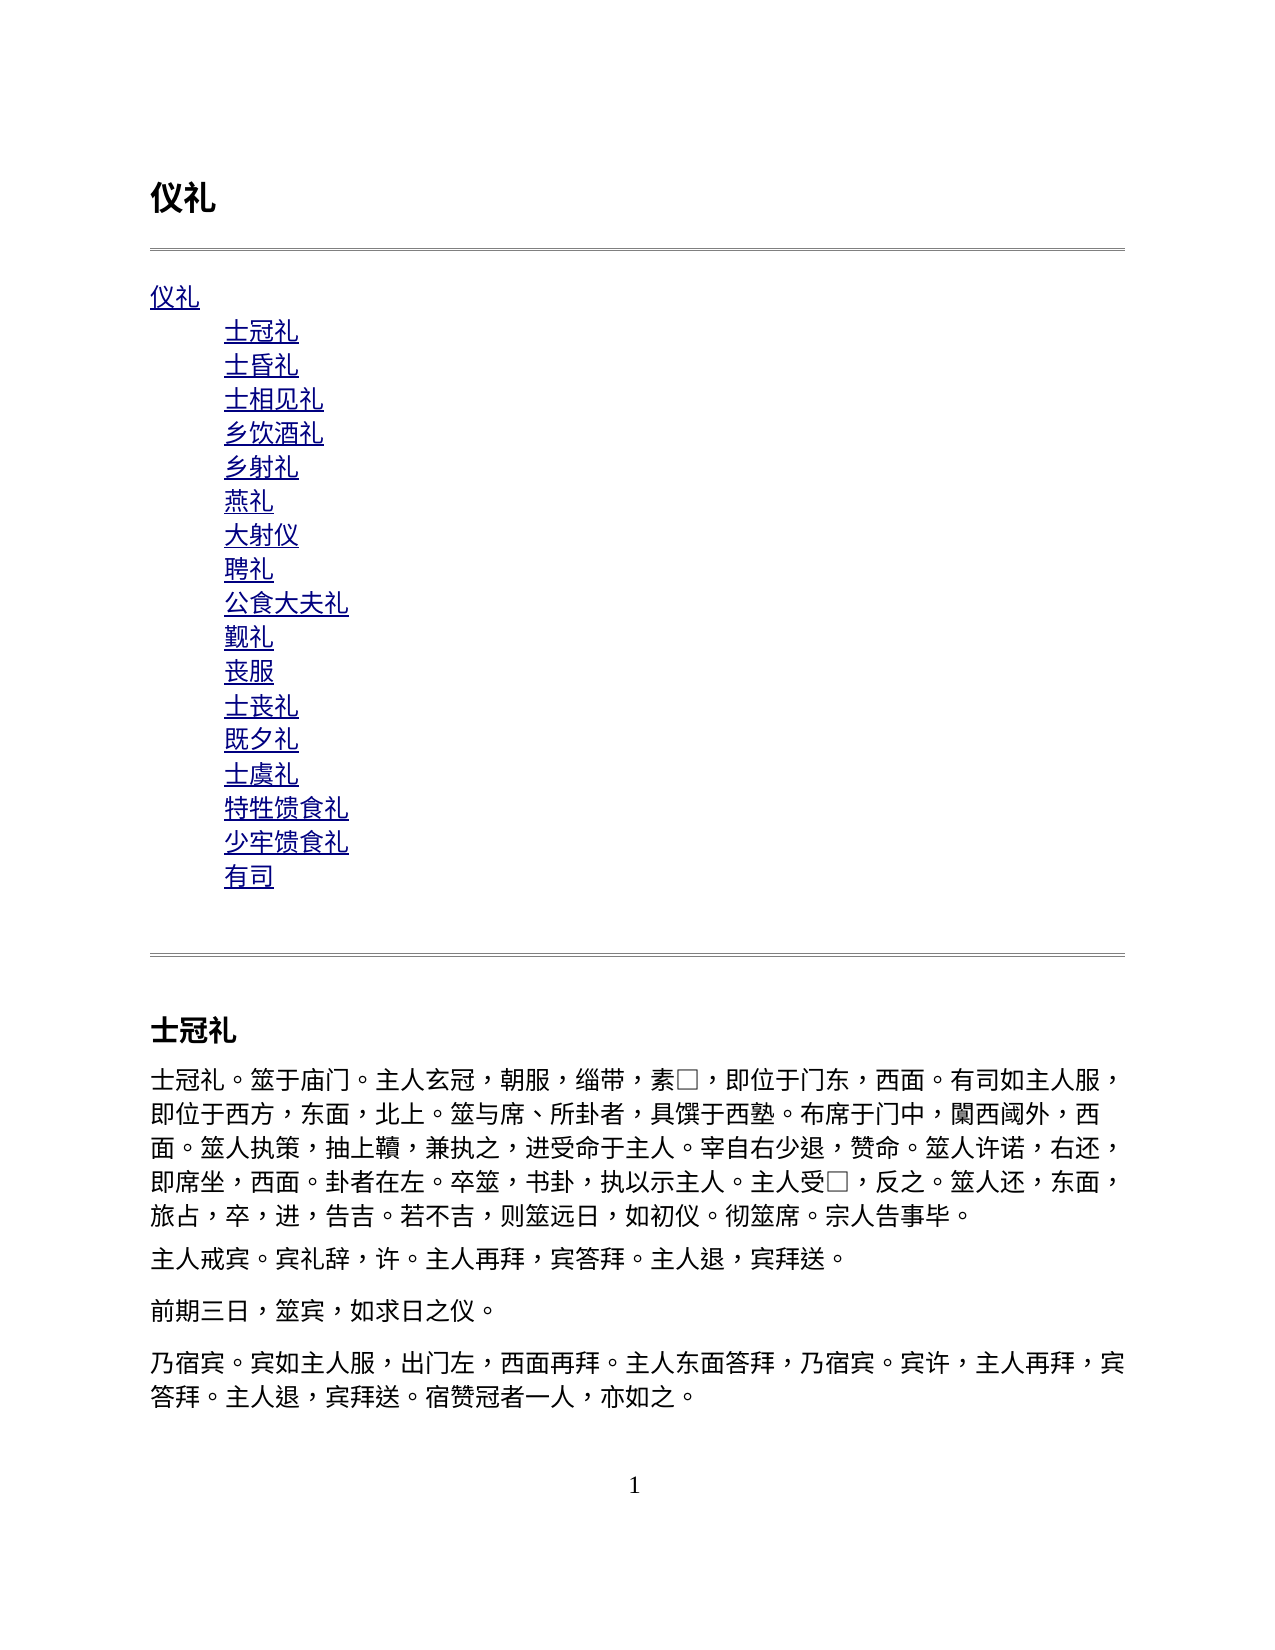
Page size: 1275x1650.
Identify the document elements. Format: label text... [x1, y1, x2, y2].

text 前期三日，筮宾，如求日之仪。 [150, 1294, 1125, 1328]
text 乃宿宾。宾如主人服，出门左，西面再拜。主人东面答拜，乃宿宾。宾许，主人再拜，宾答拜。主人退，宾拜送。宿赞冠者一人，亦如之。 [150, 1346, 1125, 1414]
text 主人戒宾。宾礼辞，许。主人再拜，宾答拜。主人退，宾拜送。 [150, 1242, 1125, 1276]
subtitle 仪礼 [150, 175, 1125, 221]
text 士冠礼。筮于庙门。主人玄冠，朝服，缁带，素□，即位于门东，西面。有司如主人服，即位于西方，东面，北上。筮与席、所卦者，具馔于西塾。布席于门中，闑西阈外，西面。筮人执策，抽上韇，兼执之，进受命于主人。宰自右少退，赞命。筮人许诺，右还，即席坐，西面。卦者在左。卒筮，书卦，执以示主人。主人受□，反之。筮人还，东面，旅占，卒，进，告吉。若不吉，则筮远日，如初仪。彻筮席。宗人告事毕。 [150, 1062, 1125, 1233]
text 仪礼 士冠礼 士昏礼 士相见礼 乡饮酒礼 乡射礼 燕礼 大射仪 聘礼 公食大夫礼 觐礼 丧服 士丧礼 既夕礼 士虞礼 特牲馈食礼 少牢馈食礼 有司 [150, 279, 1125, 892]
subtitle 士冠礼 [150, 1010, 1125, 1050]
